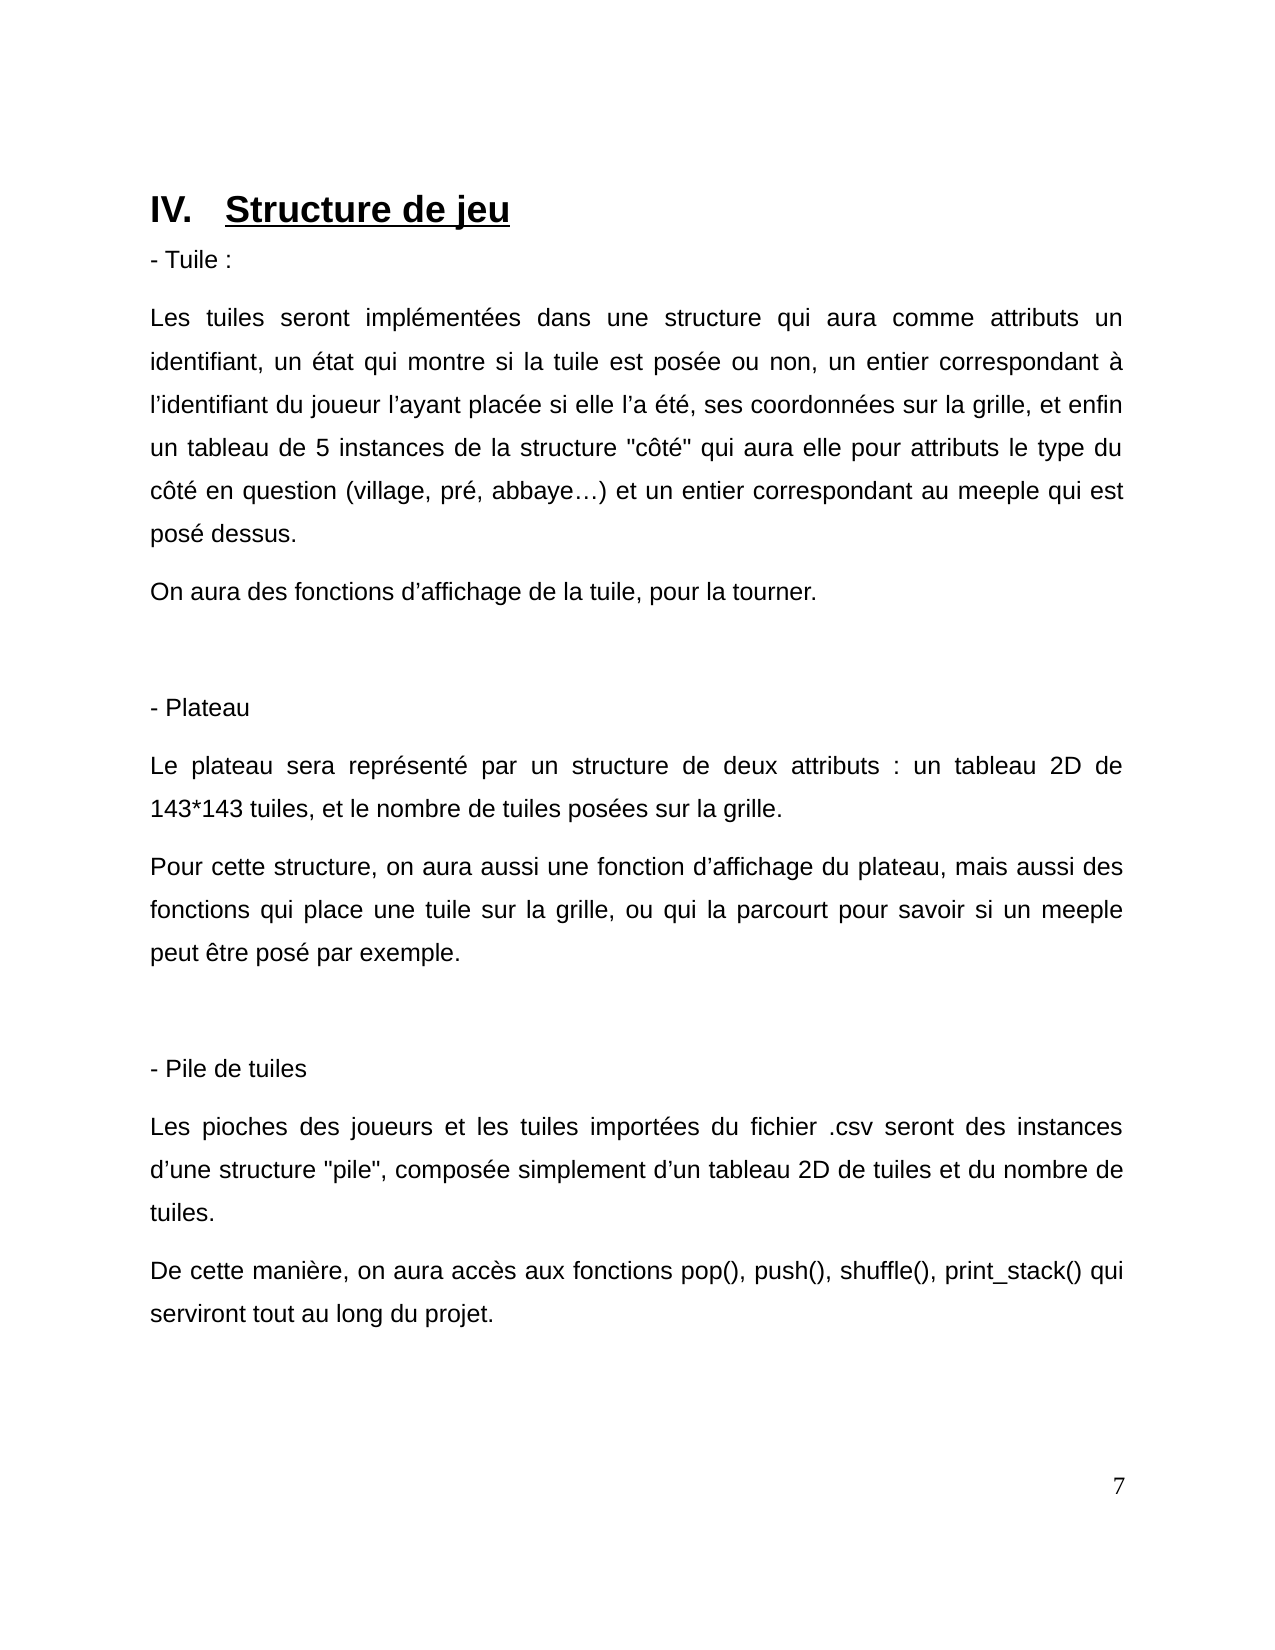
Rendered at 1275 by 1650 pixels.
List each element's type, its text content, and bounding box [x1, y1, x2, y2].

text - Tuile : [150, 245, 1125, 274]
text - Pile de tuiles [150, 1054, 1125, 1082]
text Pour cette structure, on aura aussi une fonction d’affichage du plateau, mais aussi des fonctions qui place une tuile sur la grille, ou qui la parcourt pour savoir si un meeple peut être posé par exemple. [150, 852, 1125, 967]
text Les pioches des joueurs et les tuiles importées du fichier .csv seront des instances d’une structure "pile", composée simplement d’un tableau 2D de tuiles et du nombre de tuiles. [150, 1112, 1125, 1227]
text - Plateau [150, 693, 1125, 721]
text Les tuiles seront implémentées dans une structure qui aura comme attributs un identifiant, un état qui montre si la tuile est posée ou non, un entier correspondant à l’identifiant du joueur l’ayant placée si elle l’a été, ses coordonnées sur la grille, et enfin un tableau de 5 instances de la structure "côté" qui aura elle pour attributs le type du côté en question (village, pré, abbaye…) et un entier correspondant au meeple qui est posé dessus. [150, 303, 1125, 548]
text Le plateau sera représenté par un structure de deux attributs : un tableau 2D de 143*143 tuiles, et le nombre de tuiles posées sur la grille. [150, 751, 1125, 822]
text De cette manière, on aura accès aux fonctions pop(), push(), shuffle(), print_stack() qui serviront tout au long du projet. [150, 1256, 1125, 1328]
subtitle Structure de jeu [150, 187, 1125, 231]
text On aura des fonctions d’affichage de la tuile, pour la tourner. [150, 577, 1125, 606]
